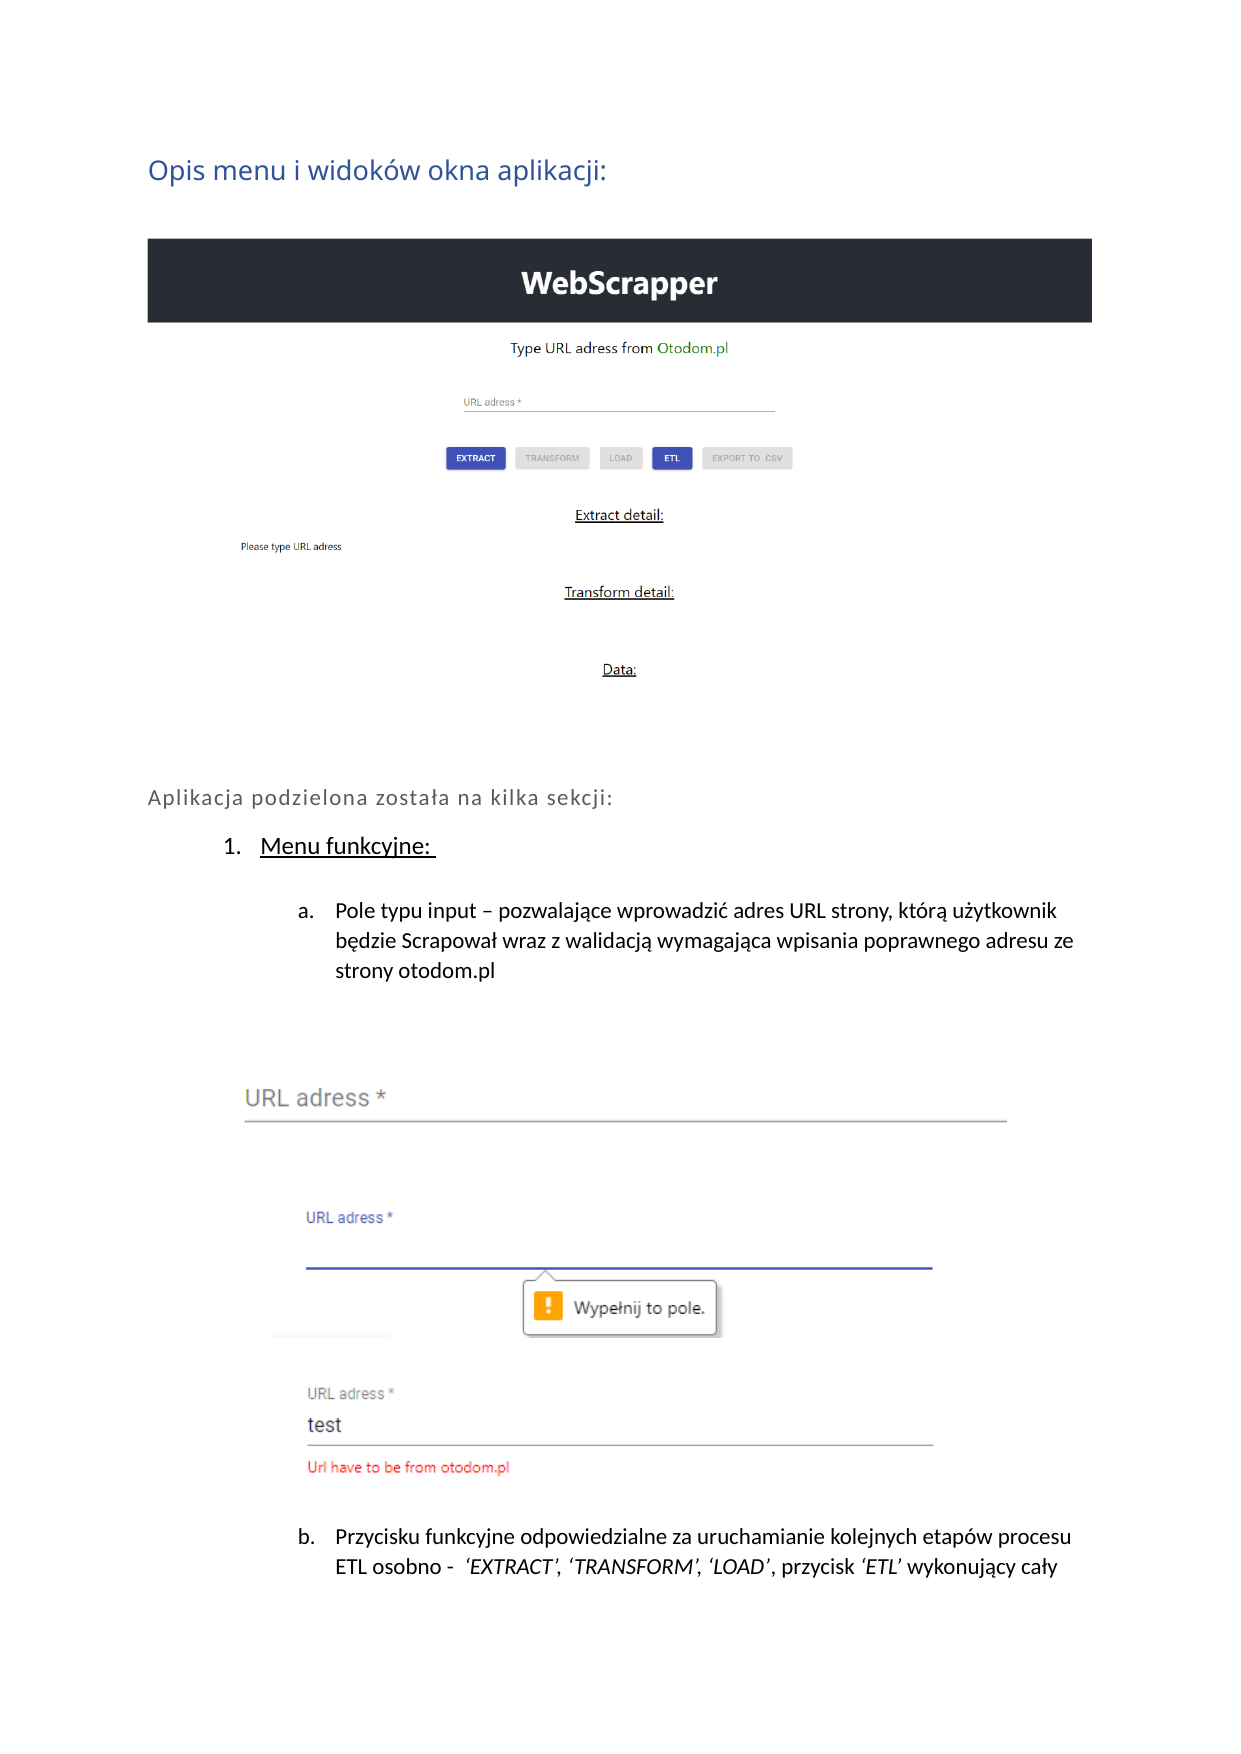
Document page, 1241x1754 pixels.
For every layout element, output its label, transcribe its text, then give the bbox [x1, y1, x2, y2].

list Przycisku funkcyjne odpowiedzialne za uruchamianie kolejnych etapów procesu ETL osobno - ‘EXTRACT’, ‘TRANSFORM’, ‘LOAD’, przycisk ‘ETL’ wykonujący cały [298, 1522, 1093, 1580]
subtitle Aplikacja podzielona została na kilka sekcji: [148, 783, 1093, 811]
list Pole typu input – pozwalające wprowadzić adres URL strony, którą użytkownik będzie Scrapował wraz z walidacją wymagająca wpisania poprawnego adresu ze strony otodom.pl [298, 896, 1093, 984]
list Menu funkcyjne: [223, 830, 1093, 861]
subtitle Opis menu i widoków okna aplikacji: [148, 152, 1093, 189]
picture [190, 1050, 1051, 1180]
picture [246, 1198, 994, 1338]
picture [265, 1356, 975, 1503]
picture [147, 238, 1092, 707]
